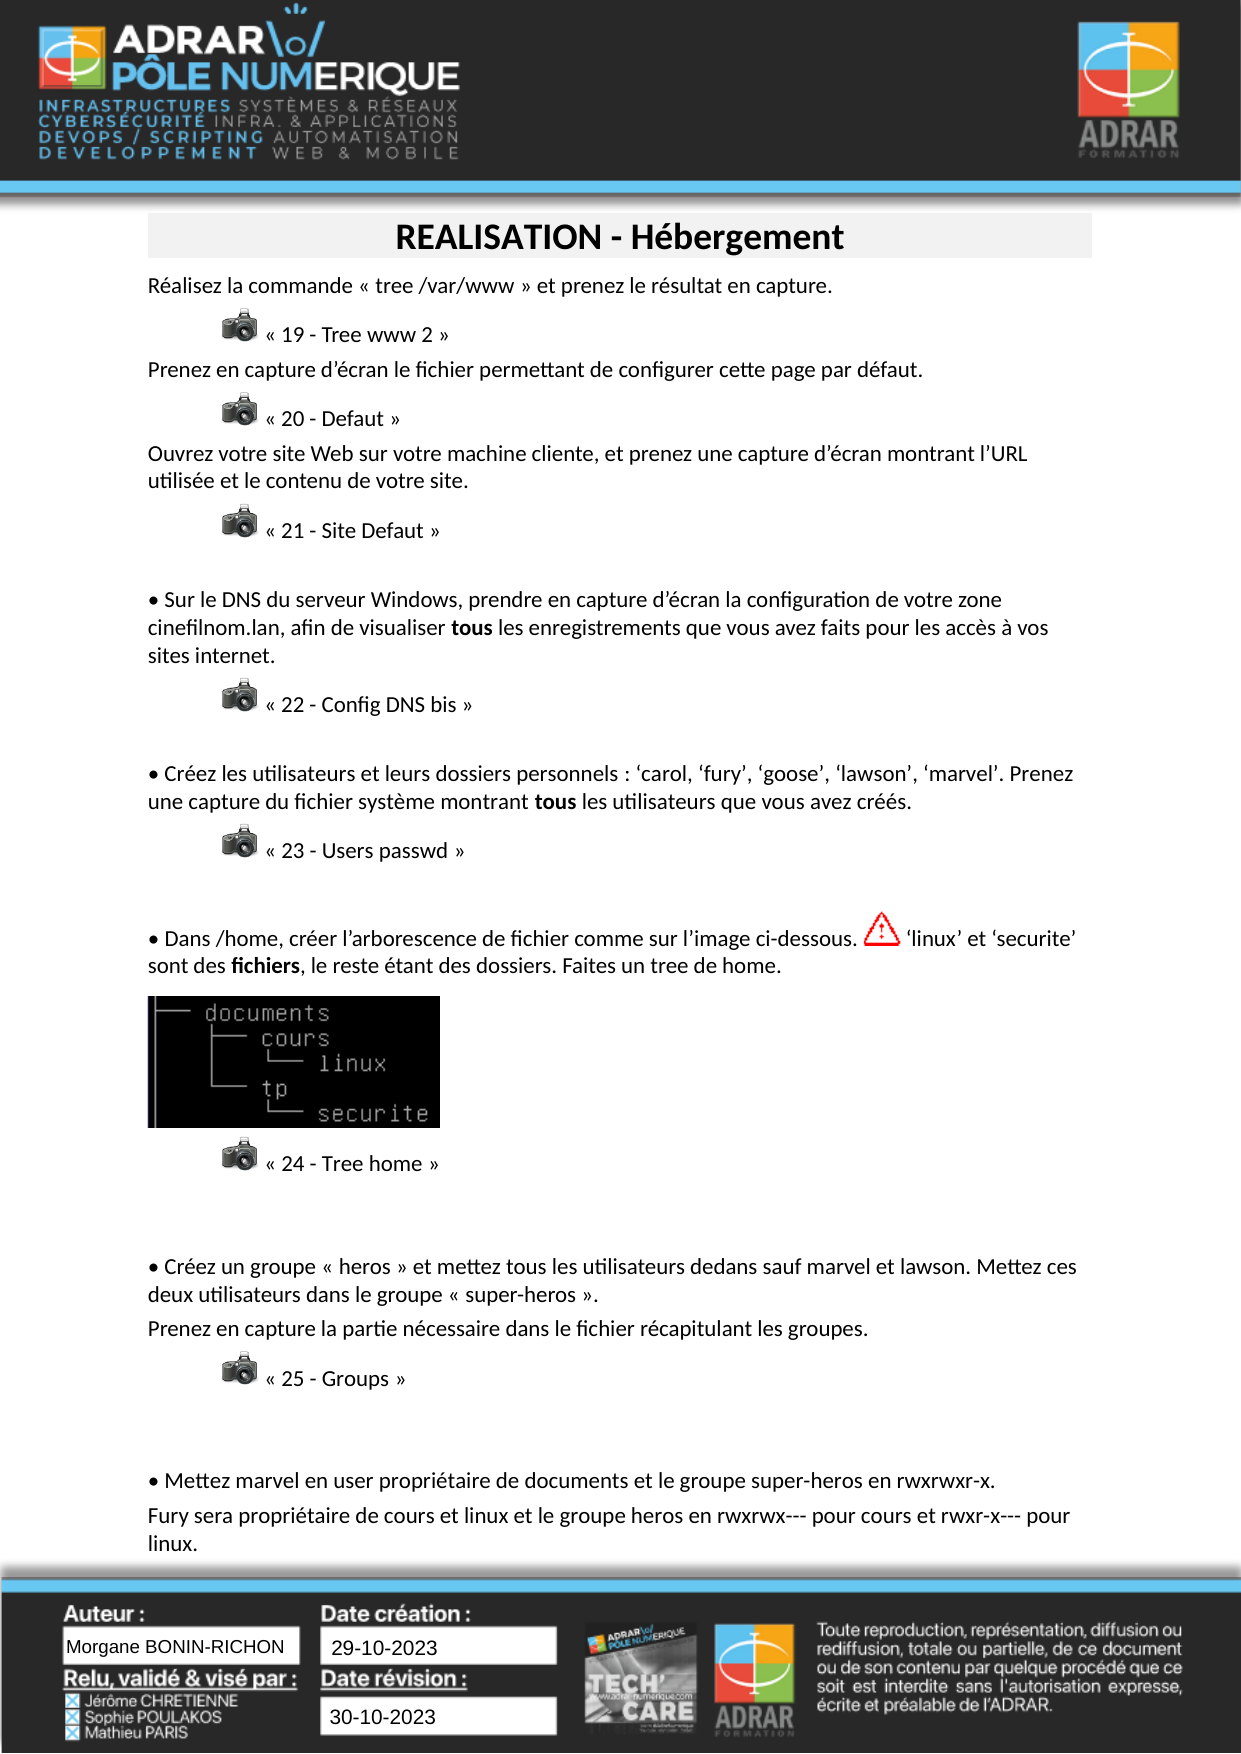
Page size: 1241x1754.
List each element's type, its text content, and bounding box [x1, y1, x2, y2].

text « 23 - Users passwd » [148, 821, 1092, 864]
text • Créez un groupe « heros » et mettez tous les utilisateurs dedans sauf marvel et lawson. Mettez ces deux utilisateurs dans le groupe « super-heros ». [148, 1252, 1092, 1308]
picture [221, 821, 259, 859]
text Réalisez la commande « tree /var/www » et prenez le résultat en capture. [148, 271, 1092, 299]
text • Créez les utilisateurs et leurs dossiers personnels : ‘carol, ‘fury’, ‘goose’, ‘lawson’, ‘marvel’. Prenez une capture du fichier système montrant tous les utilisateurs que vous avez créés. [148, 759, 1092, 815]
text « 24 - Tree home » [148, 1134, 1092, 1177]
text Prenez en capture d’écran le fichier permettant de configurer cette page par défaut. [148, 355, 1092, 383]
text Fury sera propriétaire de cours et linux et le groupe heros en rwxrwx--- pour cours et rwxr-x--- pour linux. [148, 1501, 1092, 1557]
text • Mettez marvel en user propriétaire de documents et le groupe super-heros en rwxrwxr-x. [148, 1466, 1092, 1494]
text • Dans /home, créer l’arborescence de fichier comme sur l’image ci-dessous. ‘linux’ et ‘securite’ sont des fichiers, le reste étant des dossiers. Faites un tree de home. [148, 911, 1092, 980]
picture [221, 305, 259, 343]
text « 22 - Config DNS bis » [148, 675, 1092, 718]
picture [863, 911, 901, 946]
picture [1, 1746, 1235, 1753]
picture [221, 389, 259, 427]
picture [147, 996, 440, 1128]
text « 19 - Tree www 2 » [148, 305, 1092, 349]
picture [221, 1348, 259, 1386]
text « 25 - Groups » [148, 1348, 1092, 1392]
picture [0, 0, 1241, 6]
text « 20 - Defaut » [148, 389, 1092, 432]
picture [221, 1133, 259, 1172]
picture [221, 675, 259, 713]
picture [221, 501, 259, 539]
text • Sur le DNS du serveur Windows, prendre en capture d’écran la configuration de votre zone cinefilnom.lan, afin de visualiser tous les enregistrements que vous avez faits pour les accès à vos sites internet. [148, 585, 1092, 669]
text « 21 - Site Defaut » [148, 501, 1092, 544]
text Prenez en capture la partie nécessaire dans le fichier récapitulant les groupes. [148, 1314, 1092, 1342]
text Ouvrez votre site Web sur votre machine cliente, et prenez une capture d’écran montrant l’URL utilisée et le contenu de votre site. [148, 439, 1092, 495]
